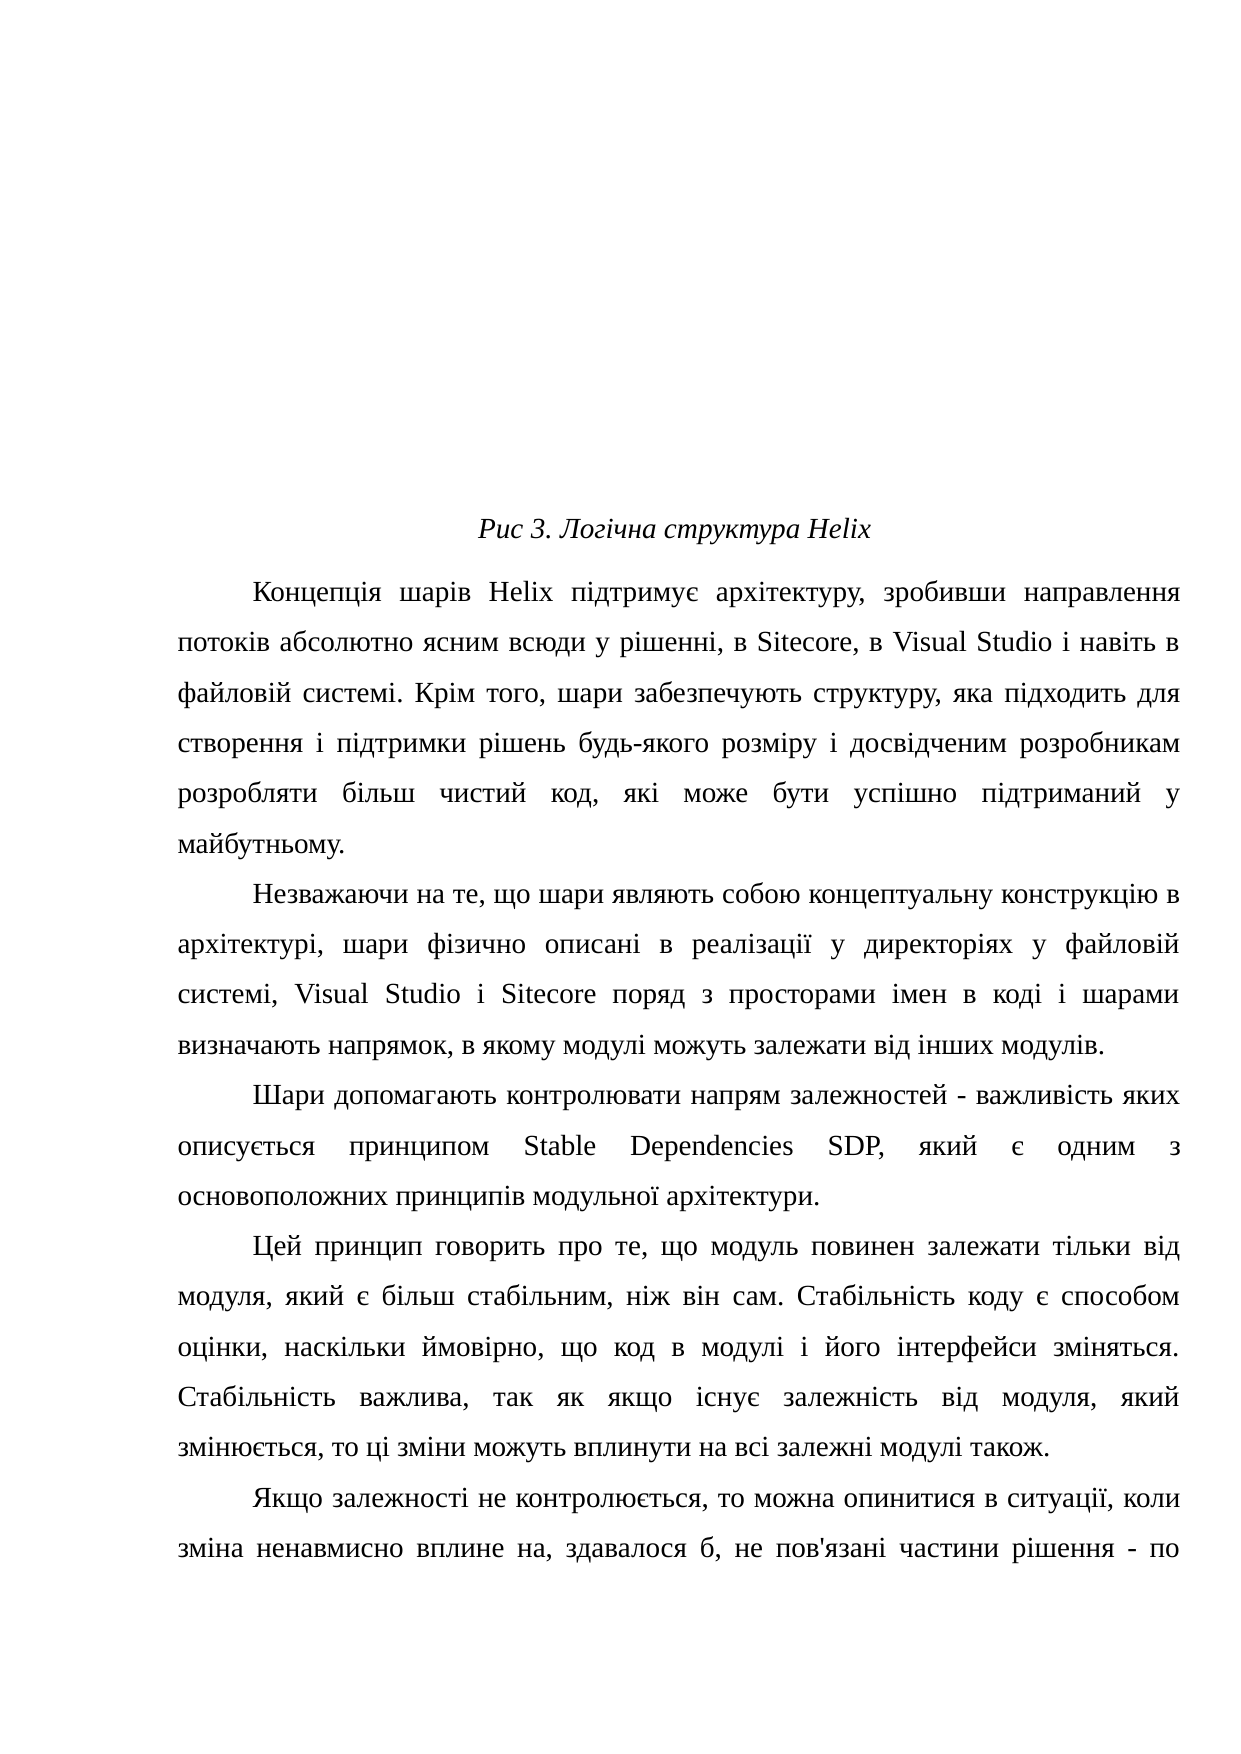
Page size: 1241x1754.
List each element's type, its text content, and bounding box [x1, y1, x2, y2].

text Концепція шарів Helix підтримує архітектуру, зробивши направлення потоків абсолютно ясним всюди у рішенні, в Sitecore, в Visual Studio і навіть в файловій системі. Крім того, шари забезпечують структуру, яка підходить для створення і підтримки рішень будь-якого розміру і досвідченим розробникам розробляти більш чистий код, які може бути успішно підтриманий у майбутньому. [177, 574, 1181, 859]
text Незважаючи на те, що шари являють собою концептуальну конструкцію в архітектурі, шари фізично описані в реалізації у директоріях у файловій системі, Visual Studio і Sitecore поряд з просторами імен в коді і шарами визначають напрямок, в якому модулі можуть залежати від інших модулів. [177, 876, 1181, 1061]
text Якщо залежності не контролюється, то можна опинитися в ситуації, коли зміна ненавмисно вплине на, здавалося б, не пов'язані частини рішення - по [177, 1480, 1181, 1564]
text Цей принцип говорить про те, що модуль повинен залежати тільки від модуля, який є більш стабільним, ніж він сам. Стабільність коду є способом оцінки, наскільки ймовірно, що код в модулі і його інтерфейси зміняться. Стабільність важлива, так як якщо існує залежність від модуля, який змінюється, то ці зміни можуть вплинути на всі залежні модулі також. [177, 1228, 1181, 1463]
text Шари допомагають контролювати напрям залежностей - важливість яких описується принципом Stable Dependencies SDP, який є одним з основоположних принципів модульної архітектури. [177, 1077, 1181, 1211]
text Рис 3. Логічна структура Helix [177, 160, 1174, 545]
